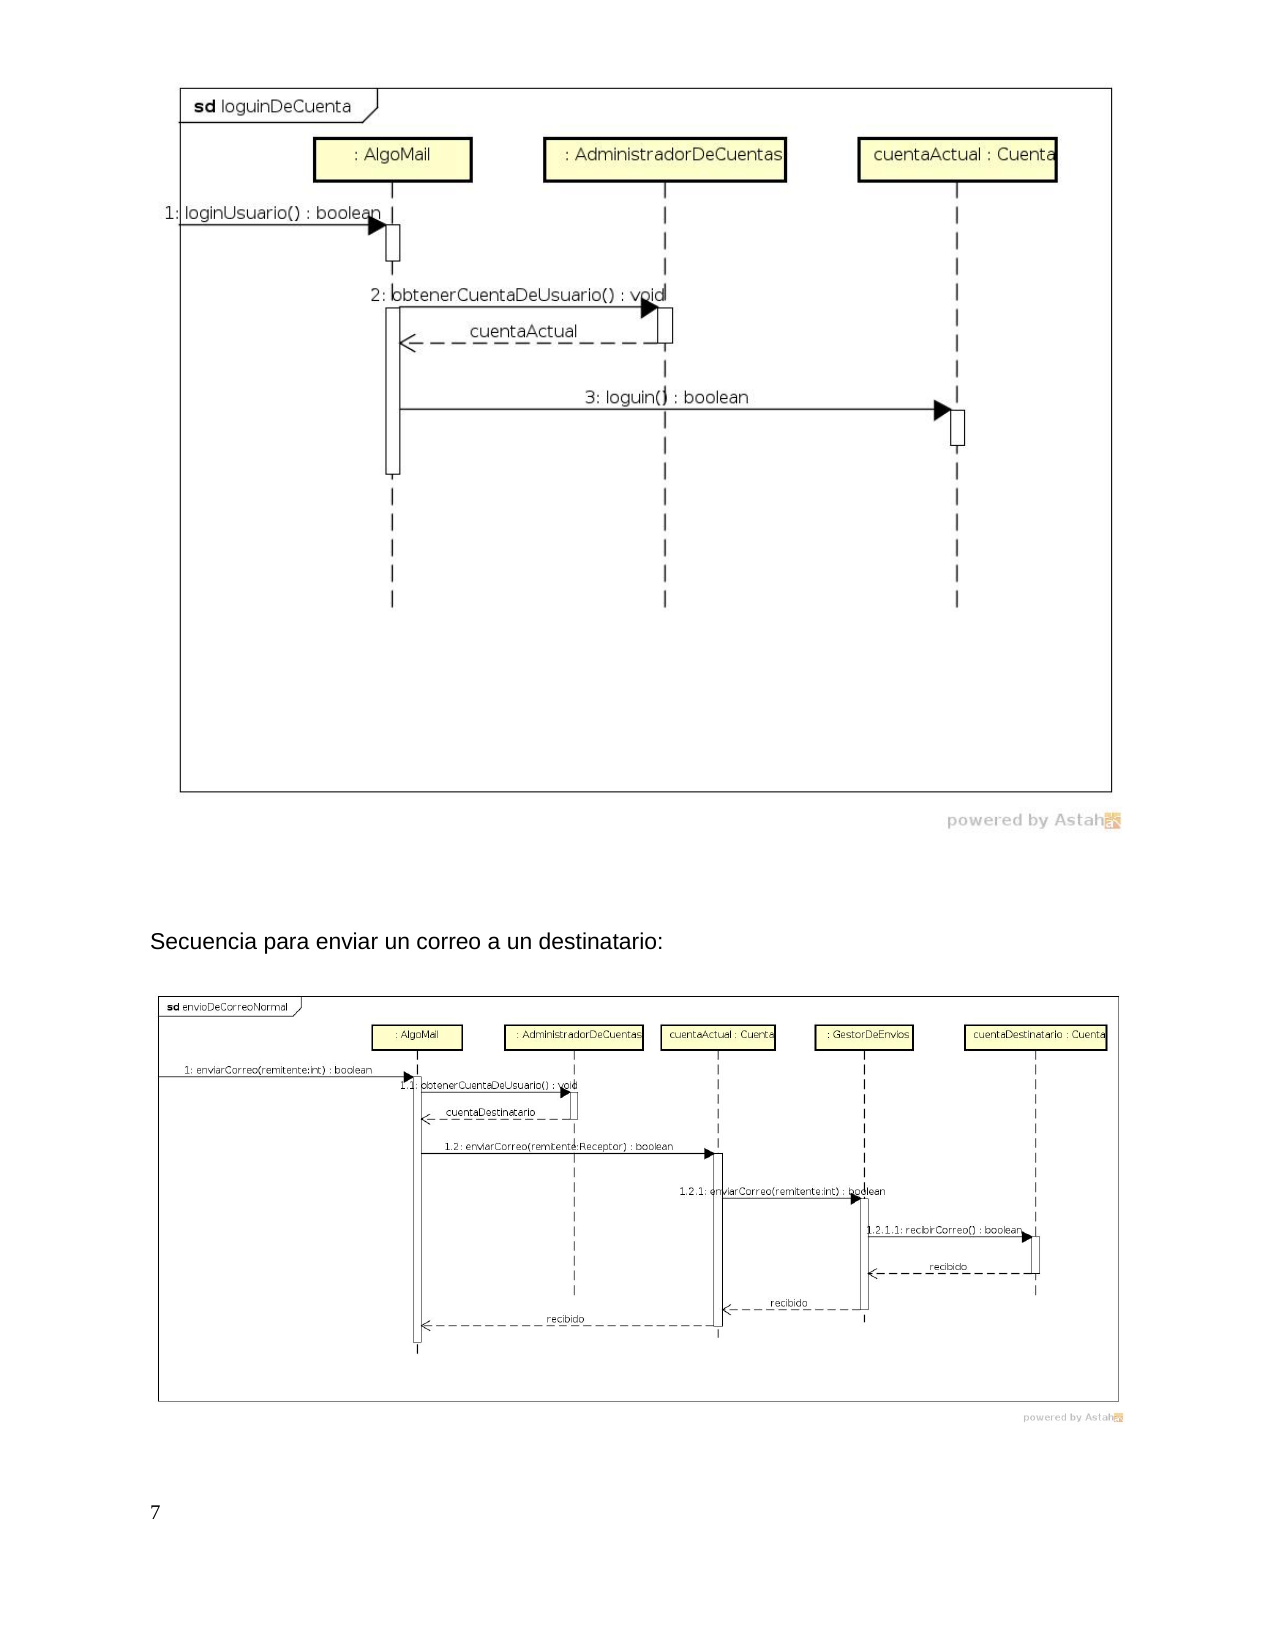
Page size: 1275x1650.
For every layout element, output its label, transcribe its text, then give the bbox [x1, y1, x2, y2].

text Secuencia para enviar un correo a un destinatario: [150, 928, 1125, 955]
picture [150, 75, 1125, 834]
picture [150, 988, 1125, 1425]
